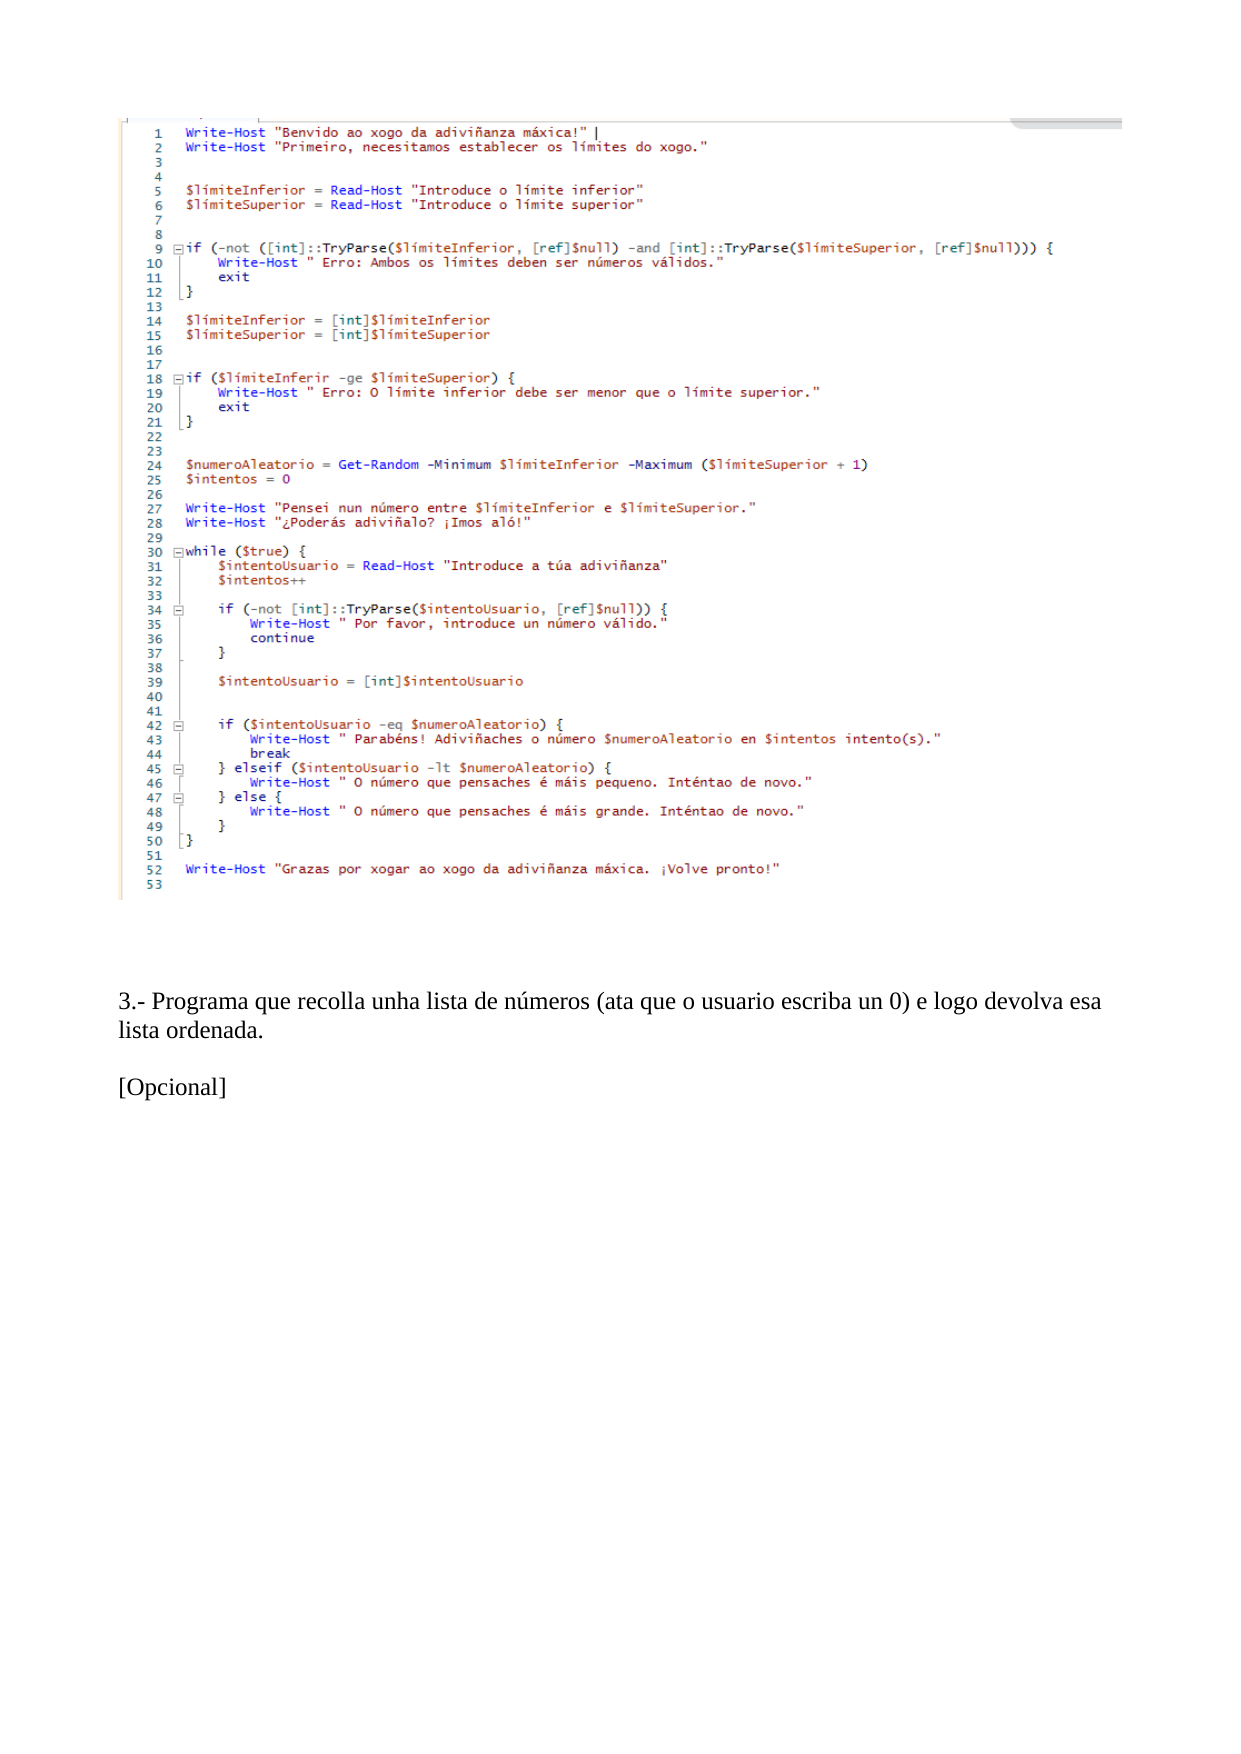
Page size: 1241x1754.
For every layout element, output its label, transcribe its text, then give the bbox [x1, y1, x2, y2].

text [Opcional] [118, 1072, 1122, 1101]
text lista ordenada. [118, 1015, 1122, 1044]
text 3.- Programa que recolla unha lista de números (ata que o usuario escriba un 0) e logo devolva esa [118, 986, 1122, 1015]
picture [118, 118, 1123, 900]
